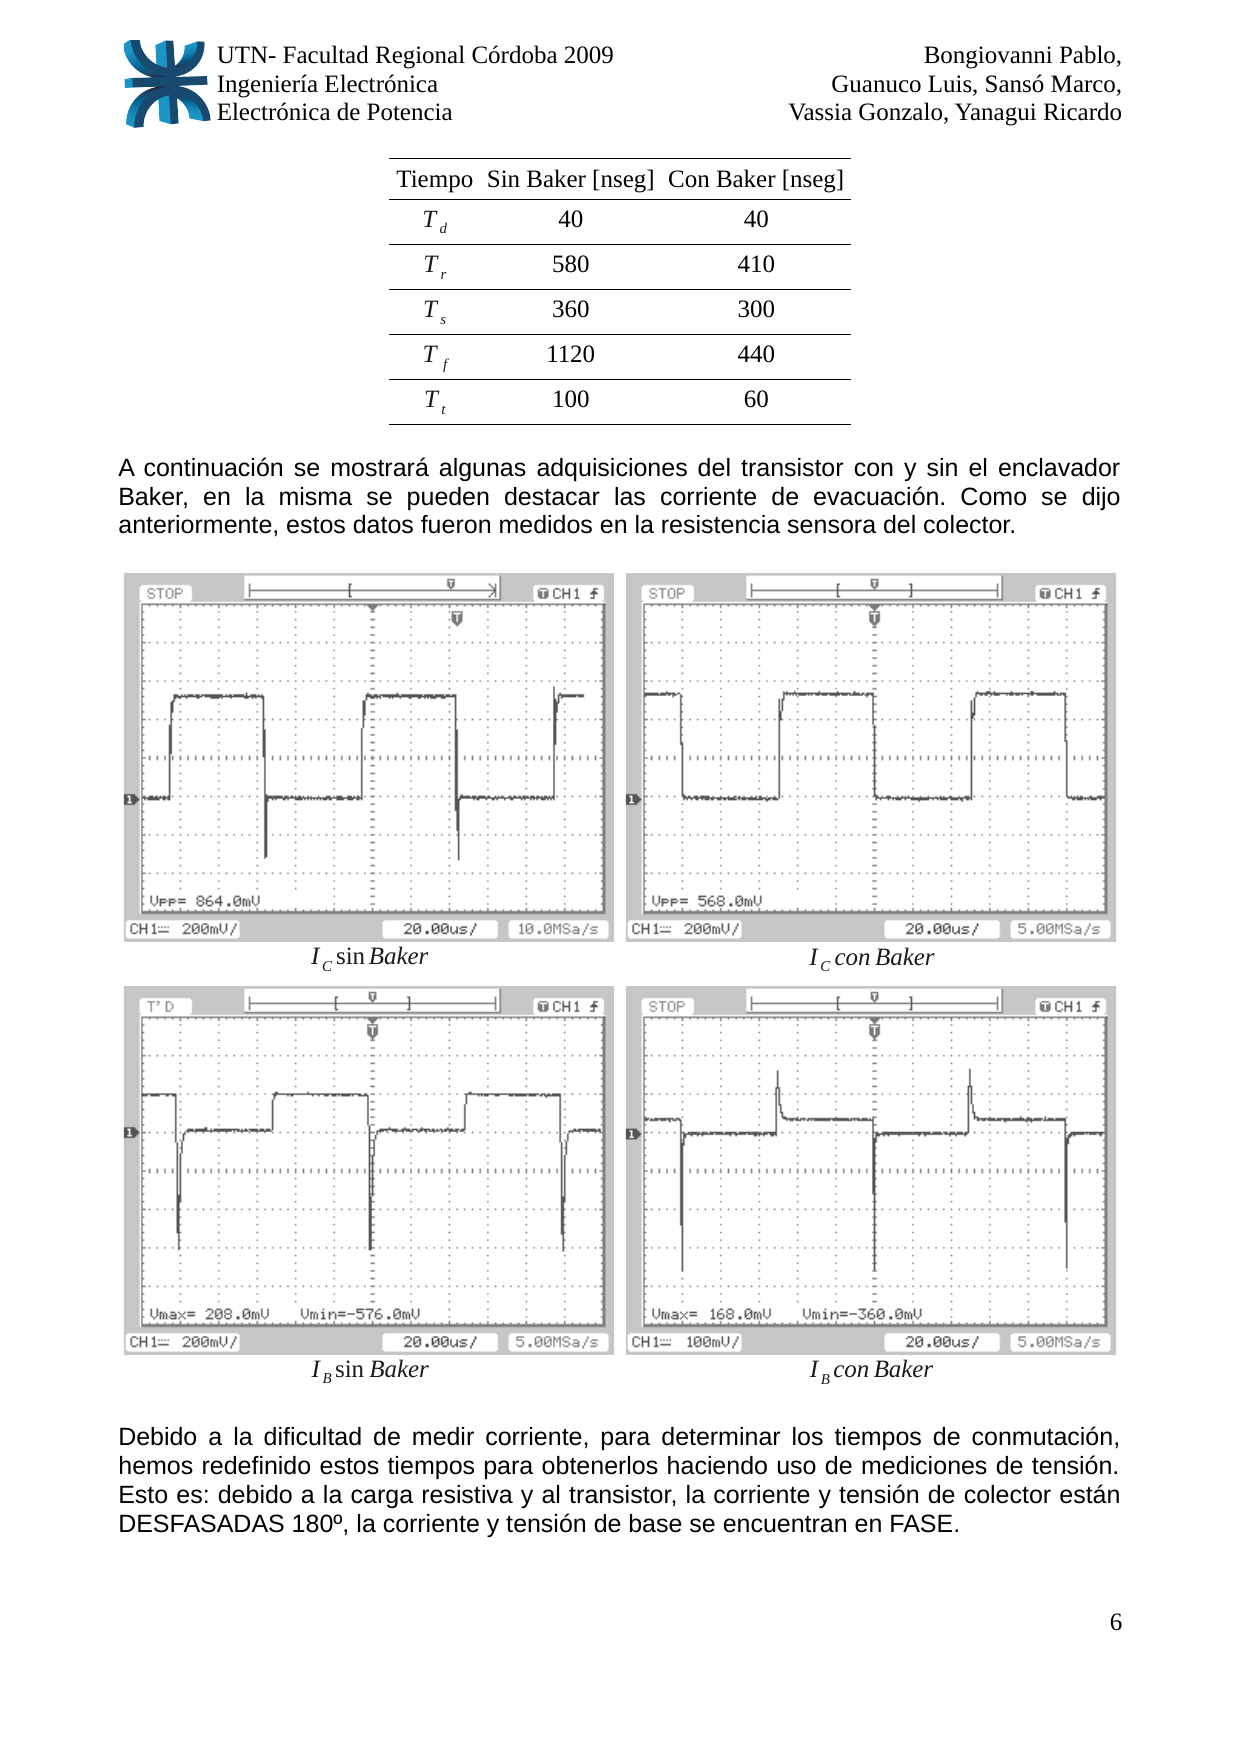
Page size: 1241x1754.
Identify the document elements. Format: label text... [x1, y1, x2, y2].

table_cell 40 [480, 200, 661, 243]
table_header Tiempo [389, 159, 480, 198]
table_header [620, 568, 1122, 573]
table_cell 410 [661, 245, 851, 288]
text A continuación se mostrará algunas adquisiciones del transistor con y sin el enclavador Baker, en la misma se pueden destacar las corriente de evacuación. Como se dijo anteriormente, estos datos fueron medidos en la resistencia sensora del colector. [118, 453, 1122, 539]
table_cell 1120 [480, 335, 661, 379]
table_header Con Baker [nseg] [661, 159, 851, 198]
table_header [118, 568, 620, 573]
text Debido a la dificultad de medir corriente, para determinar los tiempos de conmutación, hemos redefinido estos tiempos para obtenerlos haciendo uso de mediciones de tensión. Esto es: debido a la carga resistiva y al transistor, la corriente y tensión de colector están DESFASADAS 180º, la corriente y tensión de base se encuentran en FASE. [118, 1422, 1122, 1537]
table_cell 60 [661, 380, 851, 424]
picture [123, 40, 211, 128]
table_cell 100 [480, 380, 661, 424]
table_cell [389, 290, 480, 334]
table_cell [389, 200, 480, 243]
table_cell [389, 380, 480, 424]
table_cell 440 [661, 335, 851, 379]
table_header [620, 574, 1122, 981]
table_cell [118, 981, 620, 1393]
table_cell 580 [480, 245, 661, 288]
table_cell [389, 335, 480, 379]
table_header Sin Baker [nseg] [480, 159, 661, 198]
table_cell 300 [661, 290, 851, 334]
table_header [118, 574, 620, 981]
table_cell [620, 981, 1122, 1393]
table_cell [389, 245, 480, 288]
table_cell 40 [661, 200, 851, 243]
table_cell 360 [480, 290, 661, 334]
